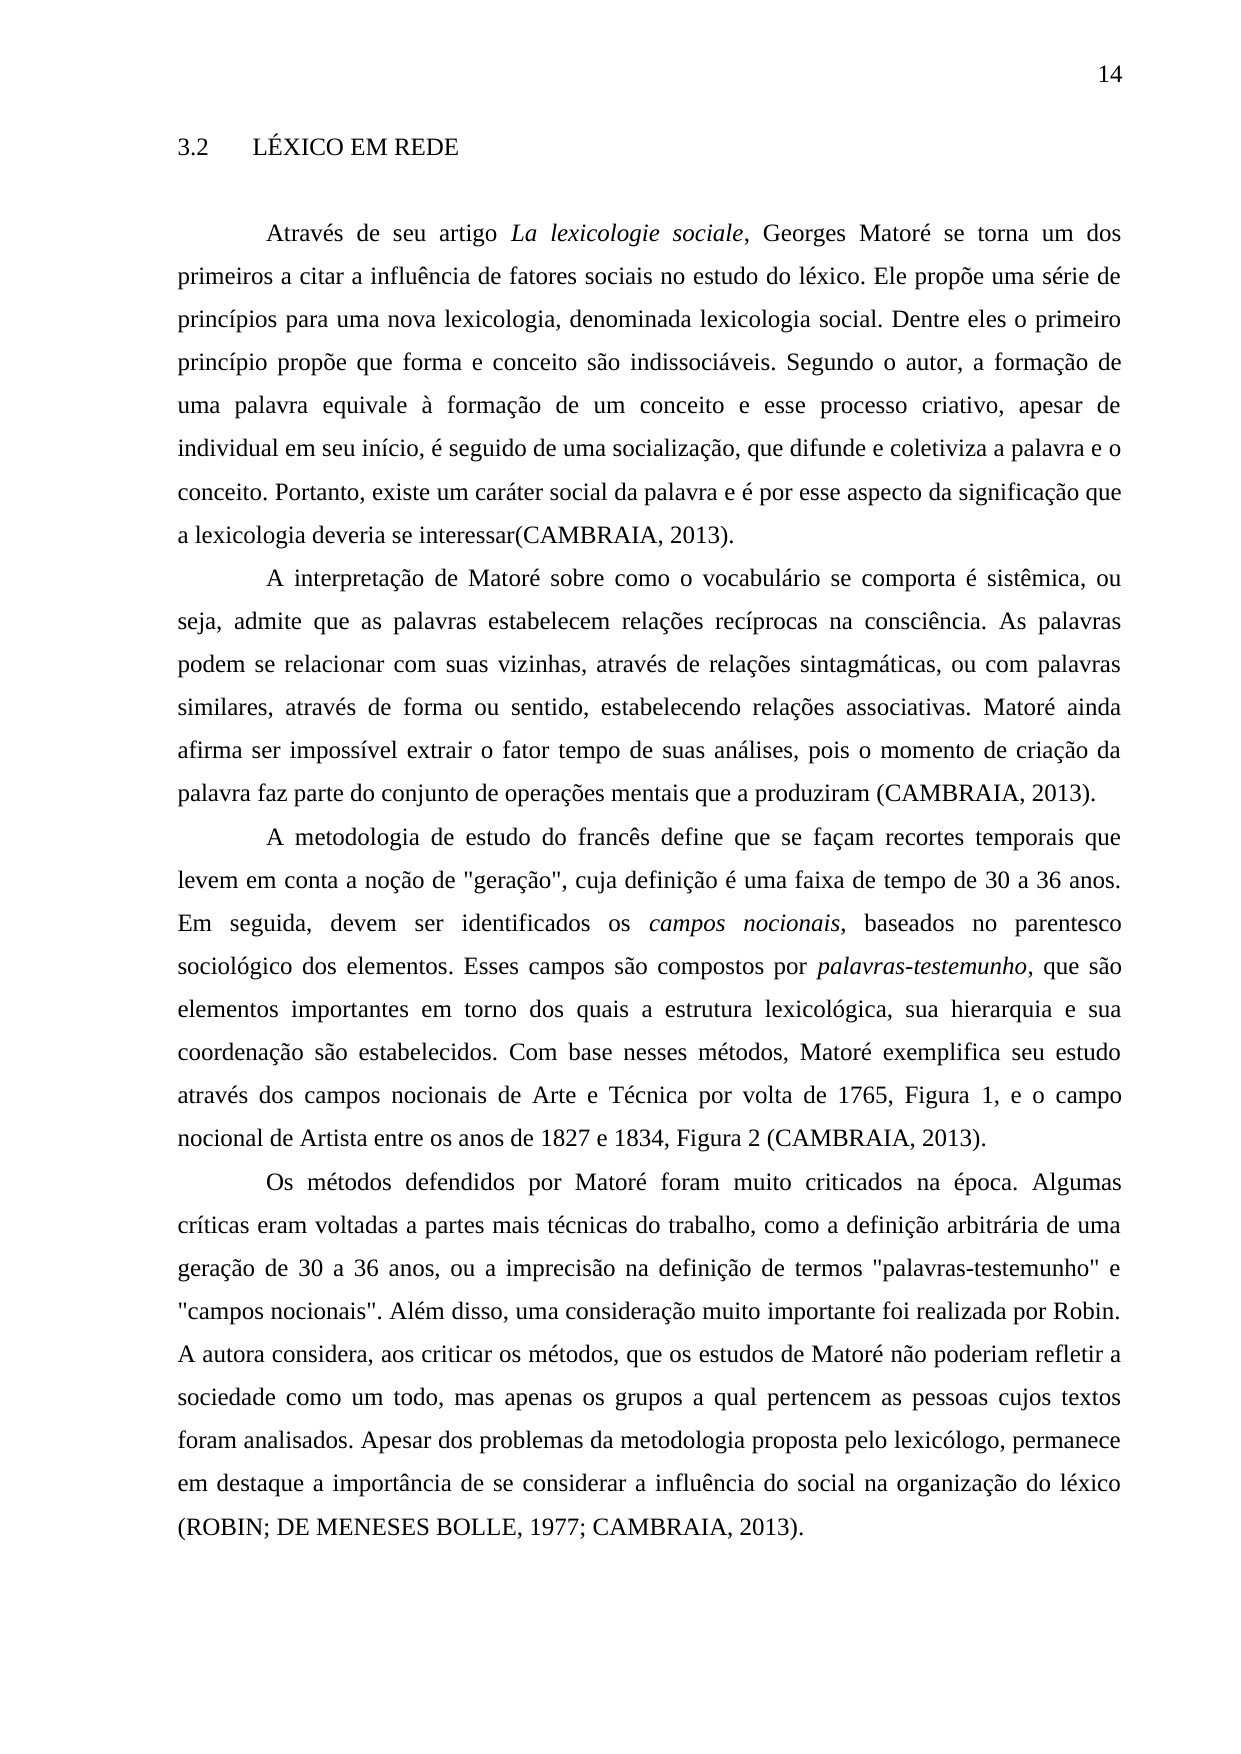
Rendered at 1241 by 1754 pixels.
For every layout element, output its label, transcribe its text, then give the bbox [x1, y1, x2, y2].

text A interpretação de Matoré sobre como o vocabulário se comporta é sistêmica, ou seja, admite que as palavras estabelecem relações recíprocas na consciência. As palavras podem se relacionar com suas vizinhas, através de relações sintagmáticas, ou com palavras similares, através de forma ou sentido, estabelecendo relações associativas. Matoré ainda afirma ser impossível extrair o fator tempo de suas análises, pois o momento de criação da palavra faz parte do conjunto de operações mentais que a produziram (CAMBRAIA, 2013). [177, 563, 1122, 807]
text A metodologia de estudo do francês define que se façam recortes temporais que levem em conta a noção de "geração", cuja definição é uma faixa de tempo de 30 a 36 anos. Em seguida, devem ser identificados os campos nocionais, baseados no parentesco sociológico dos elementos. Esses campos são compostos por palavras-testemunho, que são elementos importantes em torno dos quais a estrutura lexicológica, sua hierarquia e sua coordenação são estabelecidos. Com base nesses métodos, Matoré exemplifica seu estudo através dos campos nocionais de Arte e Técnica por volta de 1765, Figura 1, e o campo nocional de Artista entre os anos de 1827 e 1834, Figura 2 (CAMBRAIA, 2013). [177, 822, 1122, 1152]
subtitle 3.2 Léxico em Rede [177, 132, 1122, 160]
text Através de seu artigo La lexicologie sociale, Georges Matoré se torna um dos primeiros a citar a influência de fatores sociais no estudo do léxico. Ele propõe uma série de princípios para uma nova lexicologia, denominada lexicologia social. Dentre eles o primeiro princípio propõe que forma e conceito são indissociáveis. Segundo o autor, a formação de uma palavra equivale à formação de um conceito e esse processo criativo, apesar de individual em seu início, é seguido de uma socialização, que difunde e coletiviza a palavra e o conceito. Portanto, existe um caráter social da palavra e é por esse aspecto da significação que a lexicologia deveria se interessar(CAMBRAIA, 2013). [177, 218, 1122, 548]
text Os métodos defendidos por Matoré foram muito criticados na época. Algumas críticas eram voltadas a partes mais técnicas do trabalho, como a definição arbitrária de uma geração de 30 a 36 anos, ou a imprecisão na definição de termos "palavras-testemunho" e "campos nocionais". Além disso, uma consideração muito importante foi realizada por Robin. A autora considera, aos criticar os métodos, que os estudos de Matoré não poderiam refletir a sociedade como um todo, mas apenas os grupos a qual pertencem as pessoas cujos textos foram analisados. Apesar dos problemas da metodologia proposta pelo lexicólogo, permanece em destaque a importância de se considerar a influência do social na organização do léxico (ROBIN; DE MENESES BOLLE, 1977; CAMBRAIA, 2013). [177, 1167, 1122, 1540]
